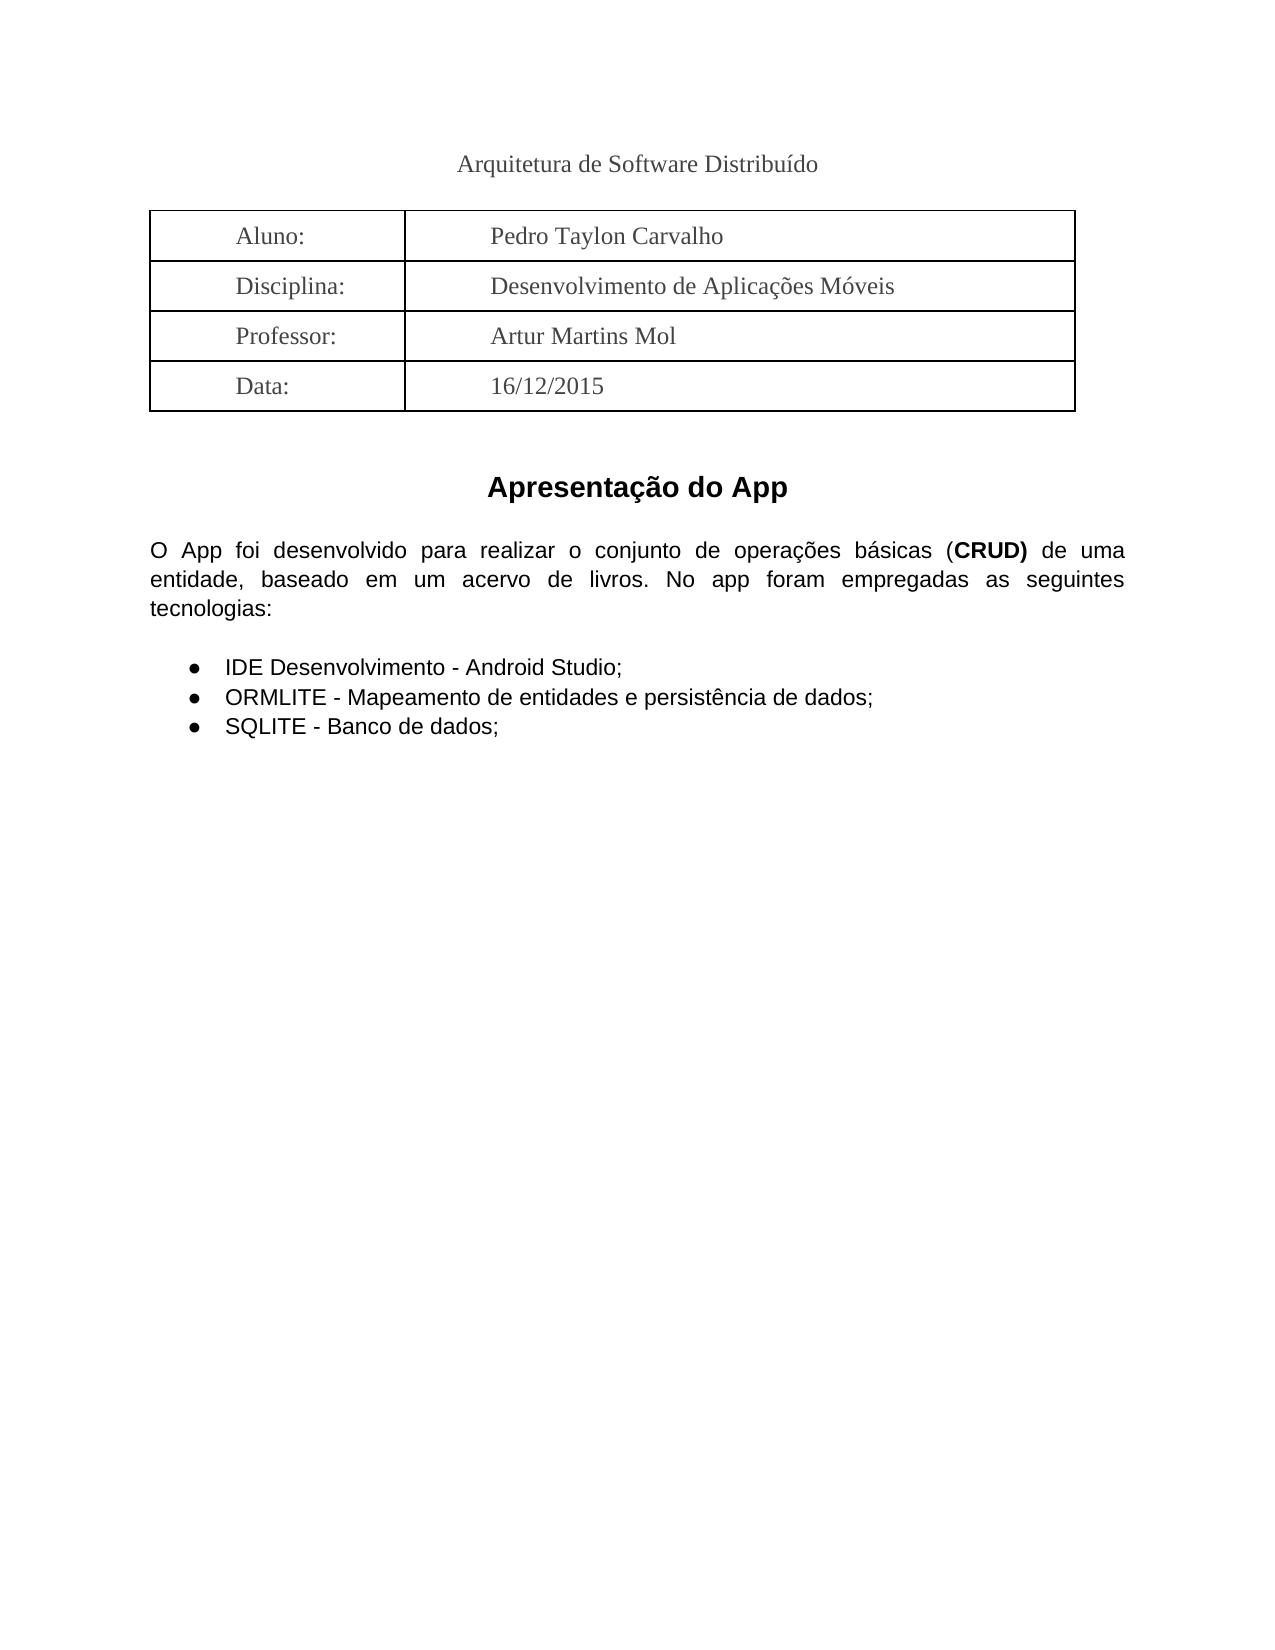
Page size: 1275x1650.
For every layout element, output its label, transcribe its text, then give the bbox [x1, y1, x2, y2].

table_cell Data: [151, 362, 404, 410]
text Apresentação do App [150, 471, 1125, 503]
table_header Aluno: [151, 211, 404, 260]
list ORMLITE - Mapeamento de entidades e persistência de dados; [187, 684, 1125, 710]
table_cell Desenvolvimento de Aplicações Móveis [406, 262, 1074, 310]
table_header Pedro Taylon Carvalho [406, 211, 1074, 260]
list SQLITE - Banco de dados; [187, 713, 1125, 739]
table_cell Artur Martins Mol [406, 312, 1074, 360]
table_cell Disciplina: [151, 262, 404, 310]
text O App foi desenvolvido para realizar o conjunto de operações básicas (CRUD) de uma entidade, baseado em um acervo de livros. No app foram empregadas as seguintes tecnologias: [150, 537, 1125, 622]
list IDE Desenvolvimento - Android Studio; [187, 655, 1125, 680]
text Arquitetura de Software Distribuído [150, 150, 1125, 178]
table_cell Professor: [151, 312, 404, 360]
table_cell 16/12/2015 [406, 362, 1074, 410]
